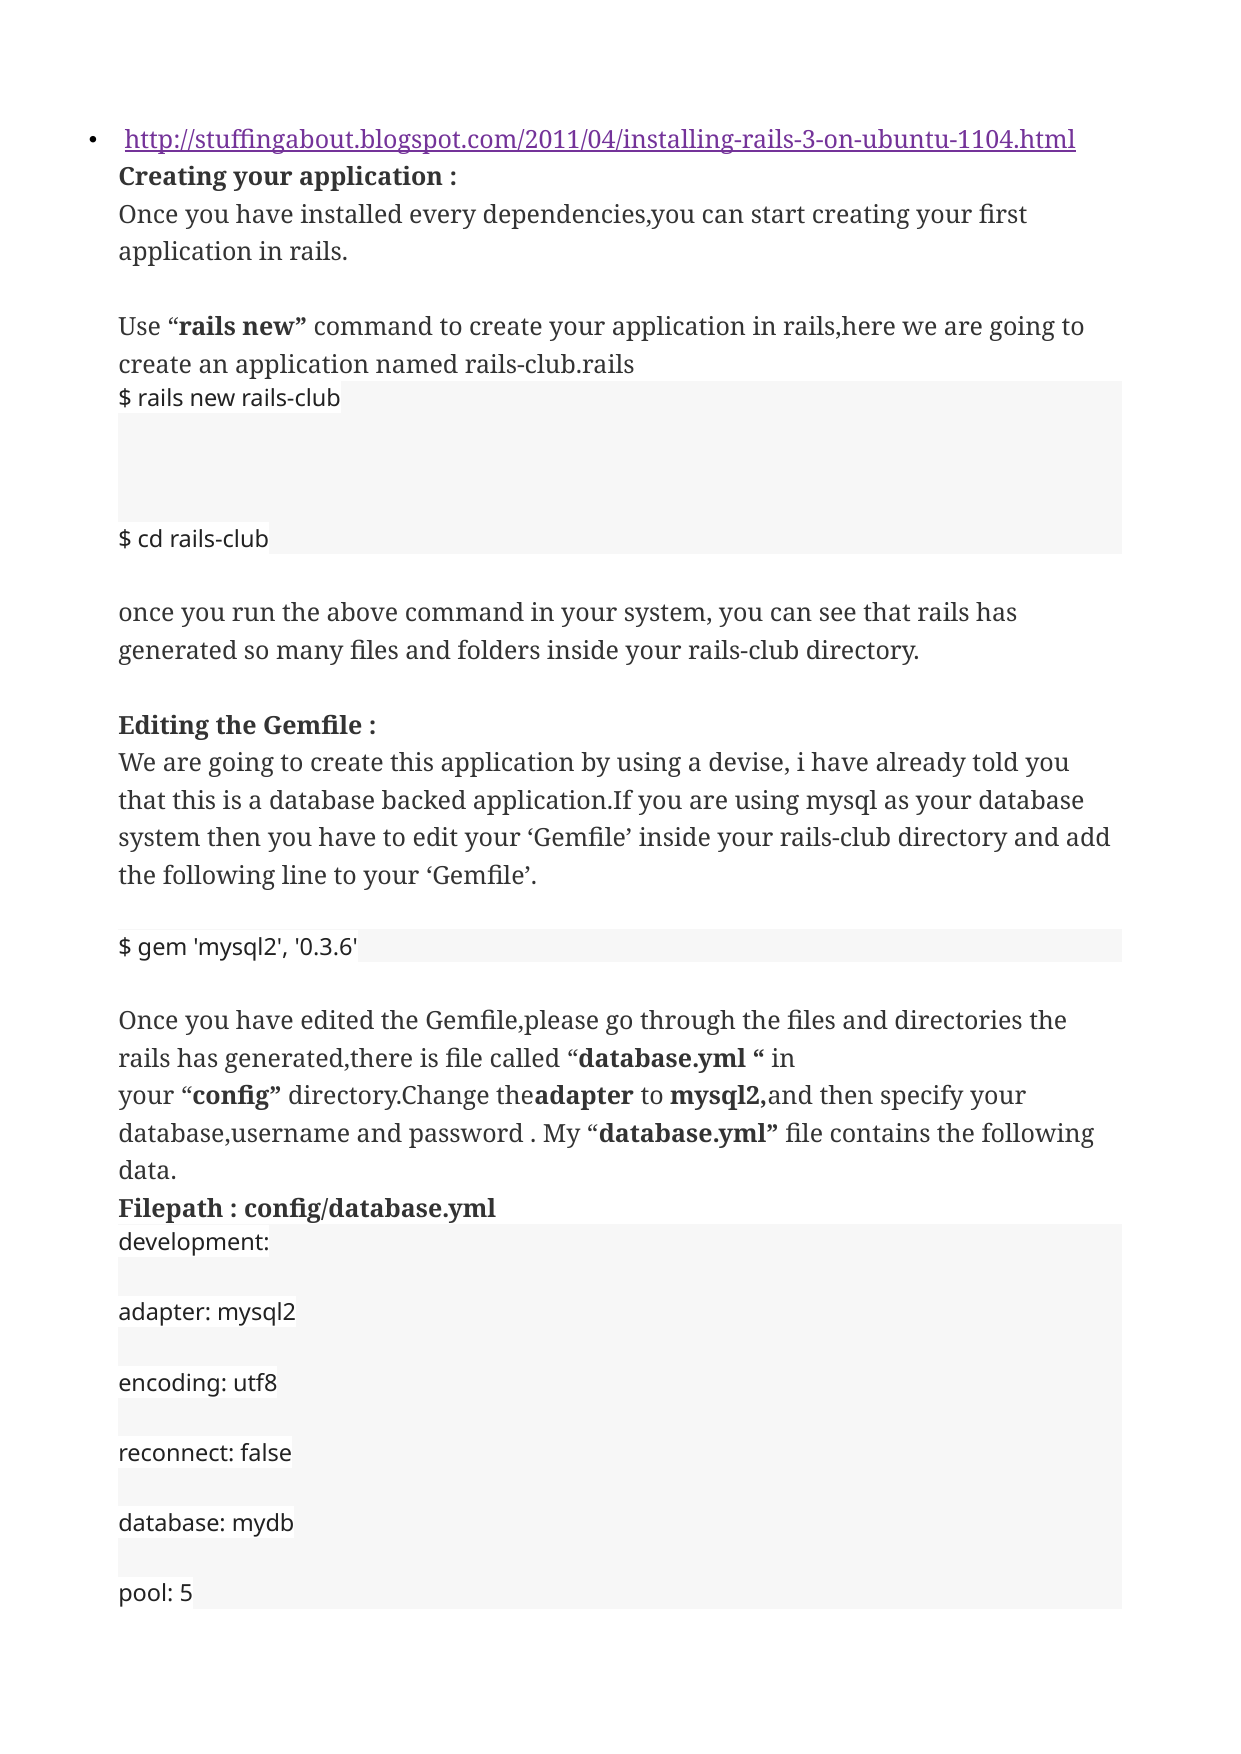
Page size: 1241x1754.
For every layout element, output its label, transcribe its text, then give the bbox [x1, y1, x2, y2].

text adapter: mysql2 [118, 1295, 1122, 1327]
text encoding: utf8 [118, 1365, 1122, 1398]
list http://stuffingabout.blogspot.com/2011/04/installing-rails-3-on-ubuntu-1104.html [118, 118, 1122, 156]
text Editing the Gemfile : [118, 704, 1122, 742]
text $ cd rails-club [118, 521, 1122, 554]
text Filepath : config/database.yml [118, 1187, 1122, 1224]
text development: [118, 1224, 1122, 1257]
text Once you have installed every dependencies,you can start creating your first application in rails. [118, 193, 1122, 268]
text $ gem 'mysql2', '0.3.6' [118, 929, 1122, 962]
text $ rails new rails-club [118, 381, 1122, 413]
text We are going to create this application by using a devise, i have already told you that this is a database backed application.If you are using mysql as your database system then you have to edit your ‘Gemfile’ inside your rails-club directory and add the following line to your ‘Gemfile’. [118, 742, 1122, 892]
text Creating your application : [118, 156, 1122, 193]
text Use “rails new” command to create your application in rails,here we are going to create an application named rails-club.rails [118, 306, 1122, 381]
text reconnect: false [118, 1435, 1122, 1468]
text database: mydb [118, 1506, 1122, 1538]
text pool: 5 [118, 1576, 1122, 1609]
text once you run the above command in your system, you can see that rails has generated so many files and folders inside your rails-club directory. [118, 592, 1122, 667]
text Once you have edited the Gemfile,please go through the files and directories the rails has generated,there is file called “database.yml “ in your “config” directory.Change theadapter to mysql2,and then specify your database,username and password . My “database.yml” file contains the following data. [118, 999, 1122, 1187]
